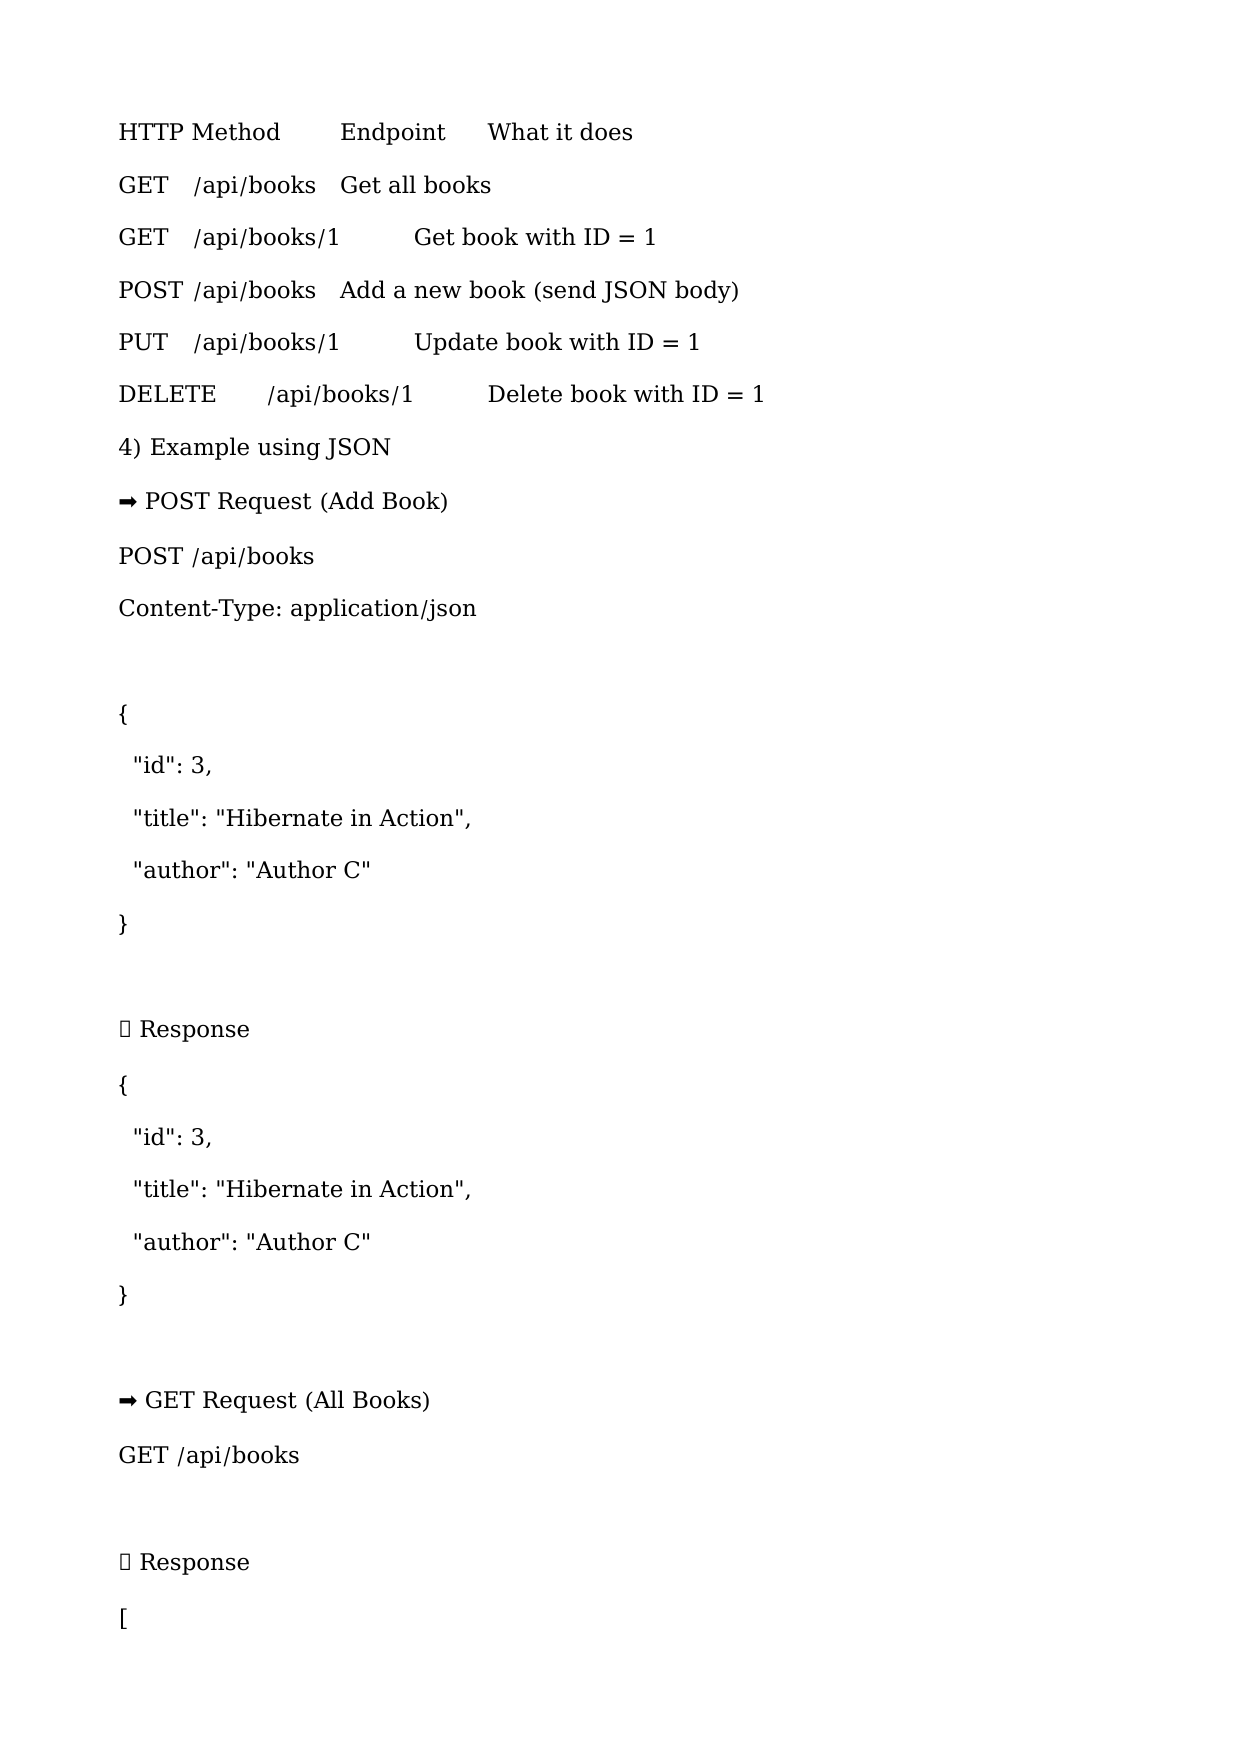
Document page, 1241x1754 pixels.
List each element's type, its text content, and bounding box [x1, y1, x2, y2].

text ➡️ POST Request (Add Book) [118, 485, 1122, 516]
text } [118, 1279, 1122, 1307]
text "author": "Author C" [118, 856, 1122, 883]
text GET /api/books/1 Get book with ID = 1 [118, 223, 1122, 250]
text "id": 3, [118, 1122, 1122, 1150]
text POST /api/books Add a new book (send JSON body) [118, 275, 1122, 303]
text ✅ Response [118, 1546, 1122, 1577]
text HTTP Method Endpoint What it does [118, 118, 1122, 146]
text ➡️ GET Request (All Books) [118, 1384, 1122, 1416]
text "title": "Hibernate in Action", [118, 804, 1122, 831]
text DELETE /api/books/1 Delete book with ID = 1 [118, 380, 1122, 408]
text GET /api/books [118, 1441, 1122, 1469]
text { [118, 1070, 1122, 1097]
text PUT /api/books/1 Update book with ID = 1 [118, 328, 1122, 355]
text } [118, 908, 1122, 936]
text { [118, 699, 1122, 726]
text Content-Type: application/json [118, 594, 1122, 622]
text "title": "Hibernate in Action", [118, 1175, 1122, 1202]
text POST /api/books [118, 542, 1122, 569]
text GET /api/books Get all books [118, 171, 1122, 198]
text "author": "Author C" [118, 1227, 1122, 1255]
text 4) Example using JSON [118, 432, 1122, 460]
text ✅ Response [118, 1013, 1122, 1044]
text "id": 3, [118, 751, 1122, 779]
text [ [118, 1603, 1122, 1630]
